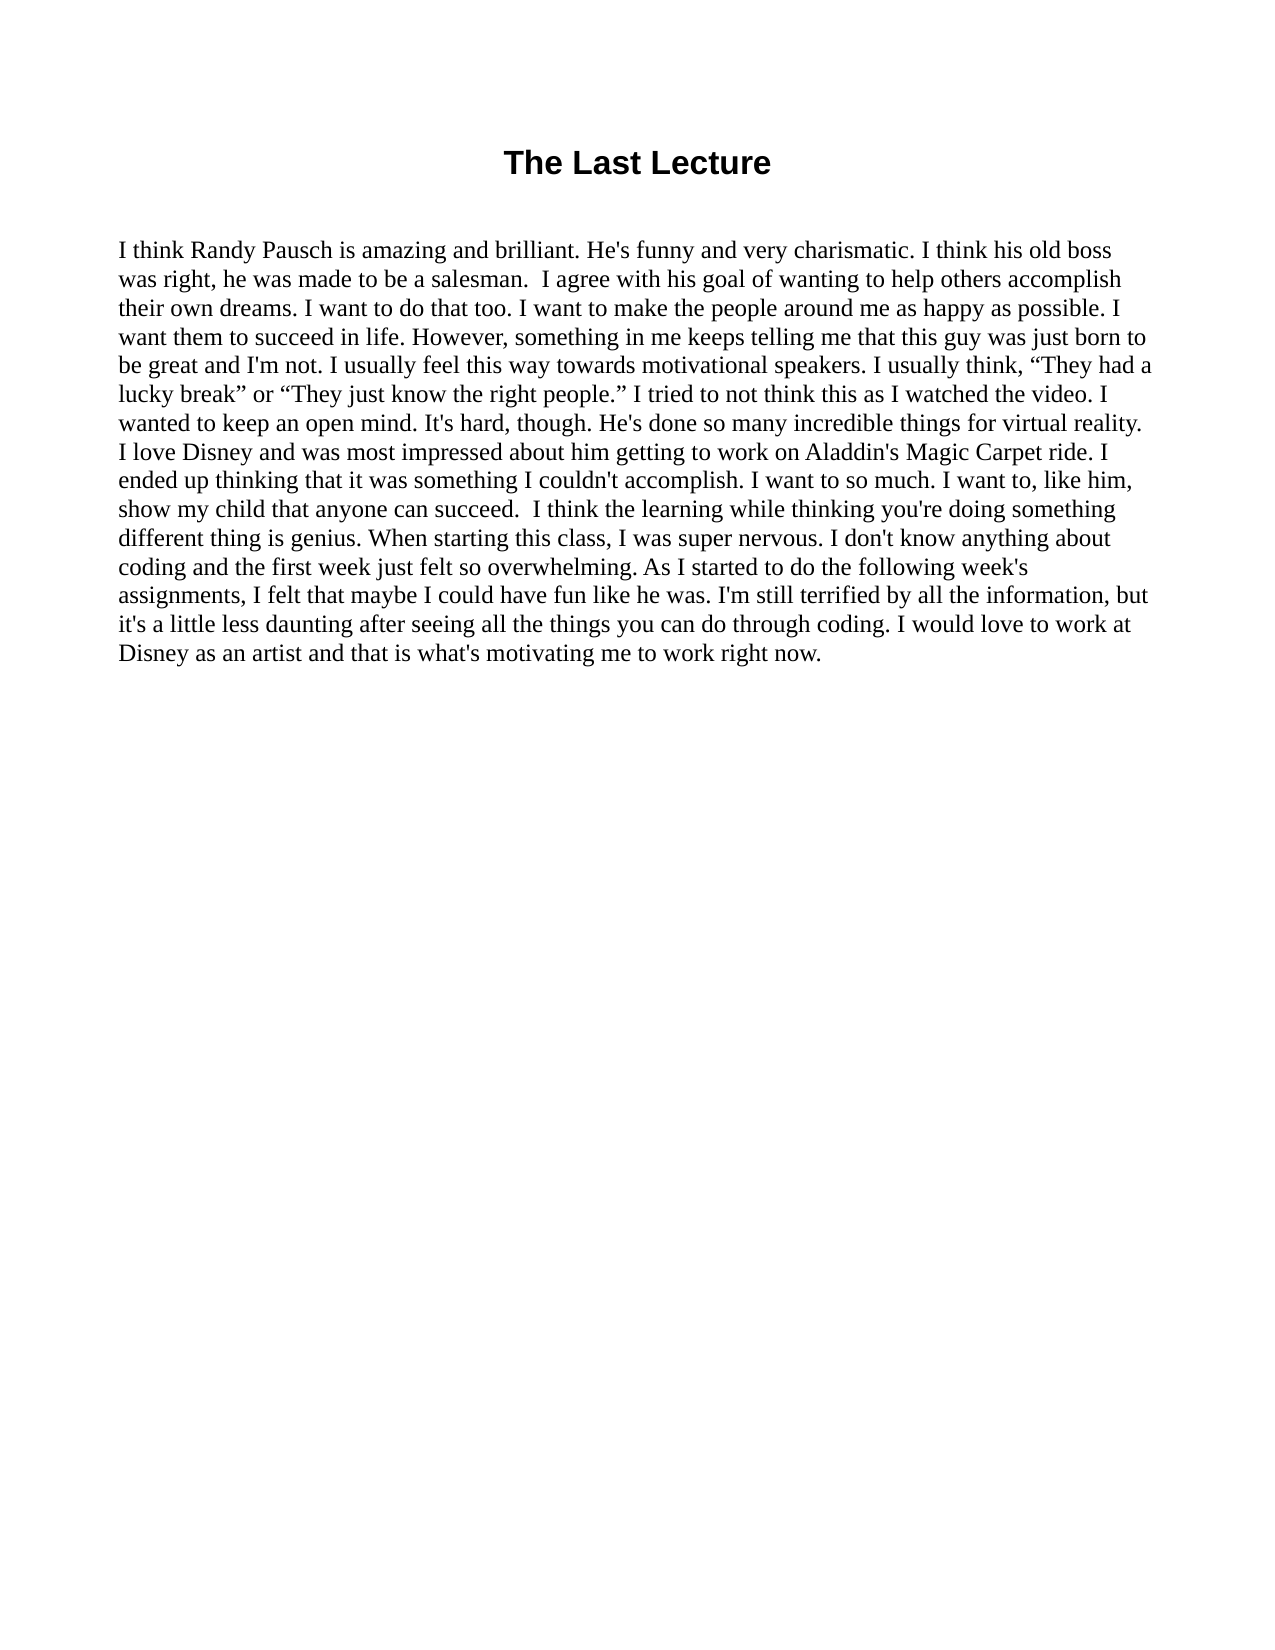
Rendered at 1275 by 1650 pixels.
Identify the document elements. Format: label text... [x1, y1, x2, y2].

subtitle The Last Lecture [118, 143, 1157, 182]
text I think Randy Pausch is amazing and brilliant. He's funny and very charismatic. I think his old boss was right, he was made to be a salesman. I agree with his goal of wanting to help others accomplish their own dreams. I want to do that too. I want to make the people around me as happy as possible. I want them to succeed in life. However, something in me keeps telling me that this guy was just born to be great and I'm not. I usually feel this way towards motivational speakers. I usually think, “They had a lucky break” or “They just know the right people.” I tried to not think this as I watched the video. I wanted to keep an open mind. It's hard, though. He's done so many incredible things for virtual reality. I love Disney and was most impressed about him getting to work on Aladdin's Magic Carpet ride. I ended up thinking that it was something I couldn't accomplish. I want to so much. I want to, like him, show my child that anyone can succeed. I think the learning while thinking you're doing something different thing is genius. When starting this class, I was super nervous. I don't know anything about coding and the first week just felt so overwhelming. As I started to do the following week's assignments, I felt that maybe I could have fun like he was. I'm still terrified by all the information, but it's a little less daunting after seeing all the things you can do through coding. I would love to work at Disney as an artist and that is what's motivating me to work right now. [118, 236, 1157, 667]
